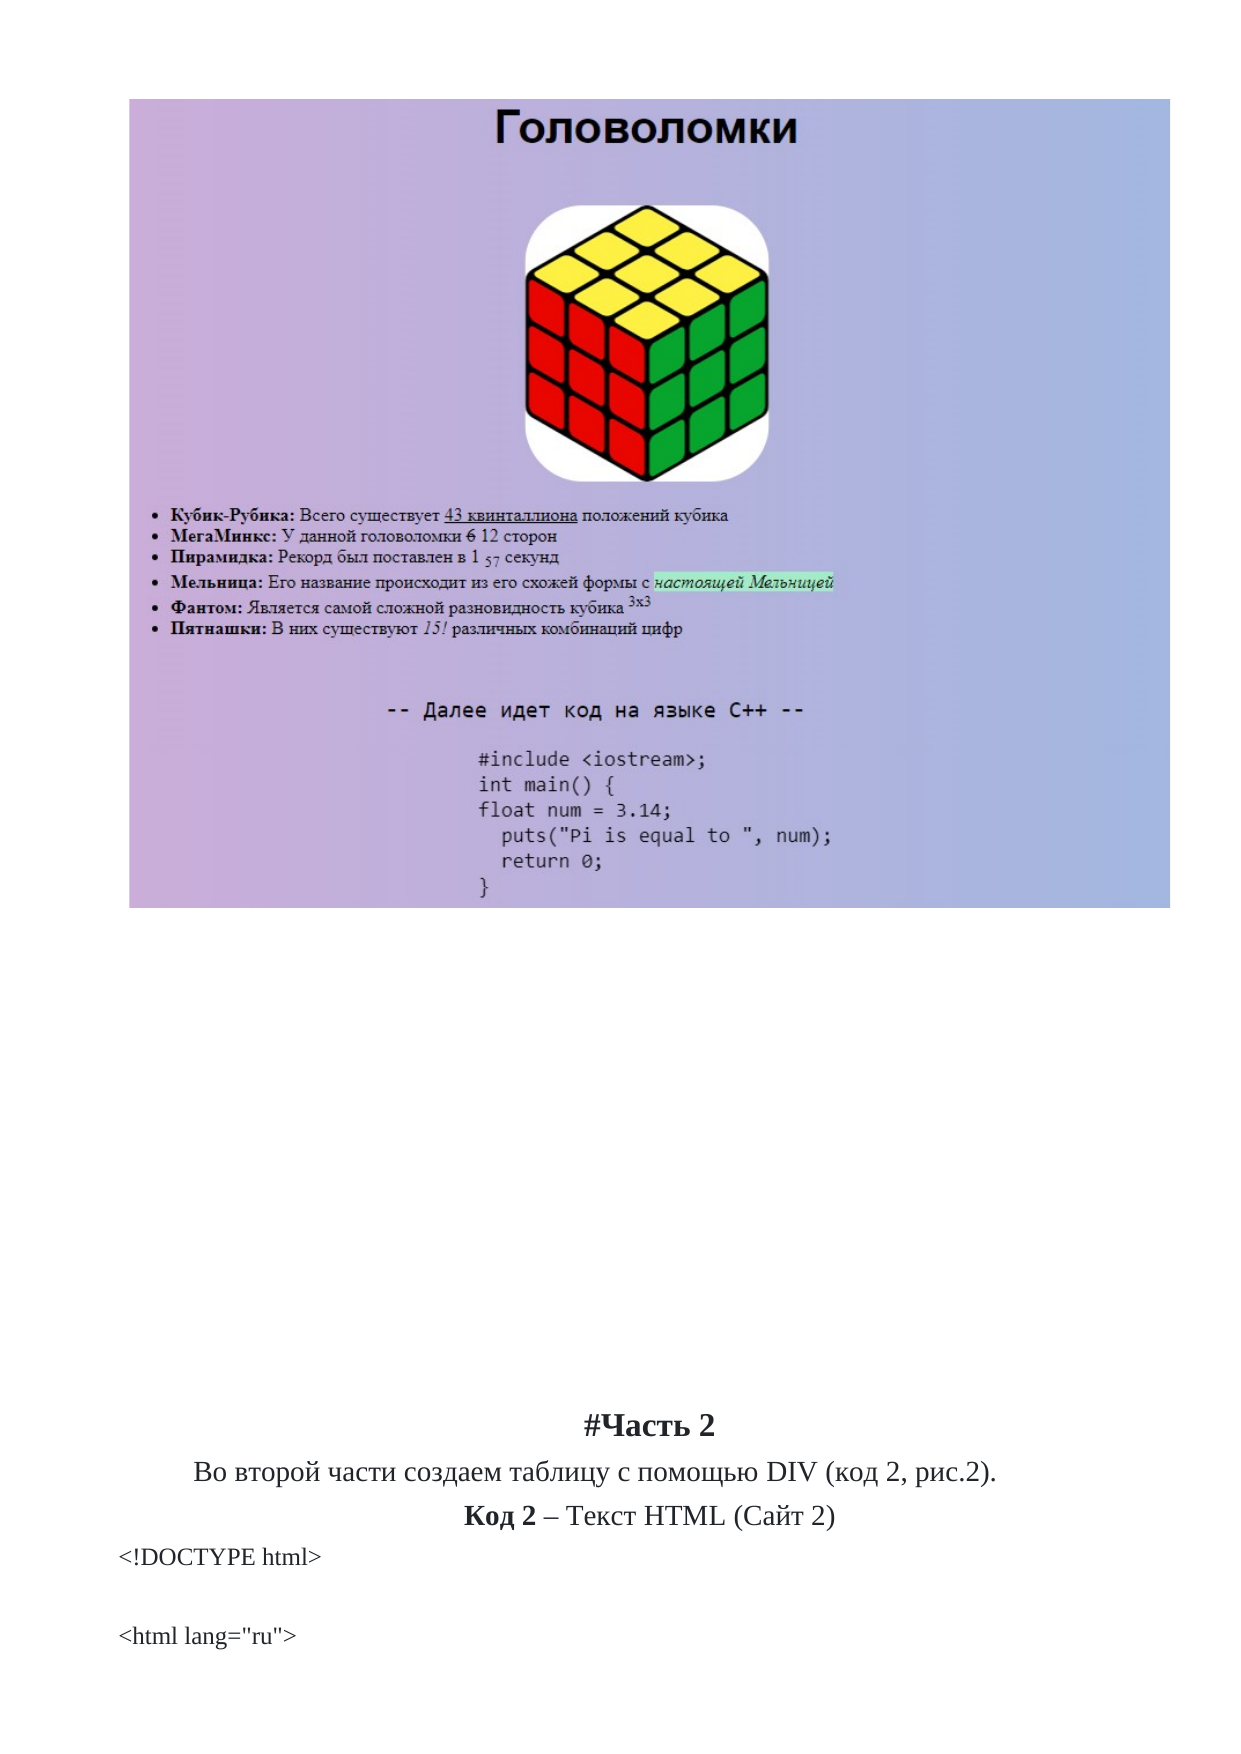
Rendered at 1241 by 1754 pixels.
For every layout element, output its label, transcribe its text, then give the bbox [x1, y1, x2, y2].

text Во второй части создаем таблицу с помощью DIV (код 2, рис.2). [118, 1454, 1181, 1488]
text #Часть 2 [118, 1406, 1181, 1444]
text <html lang="ru"> [118, 1621, 1181, 1649]
text <!DOCTYPE html> [118, 1542, 1181, 1571]
text Код 2 – Текст HTML (Сайт 2) [118, 1498, 1181, 1532]
